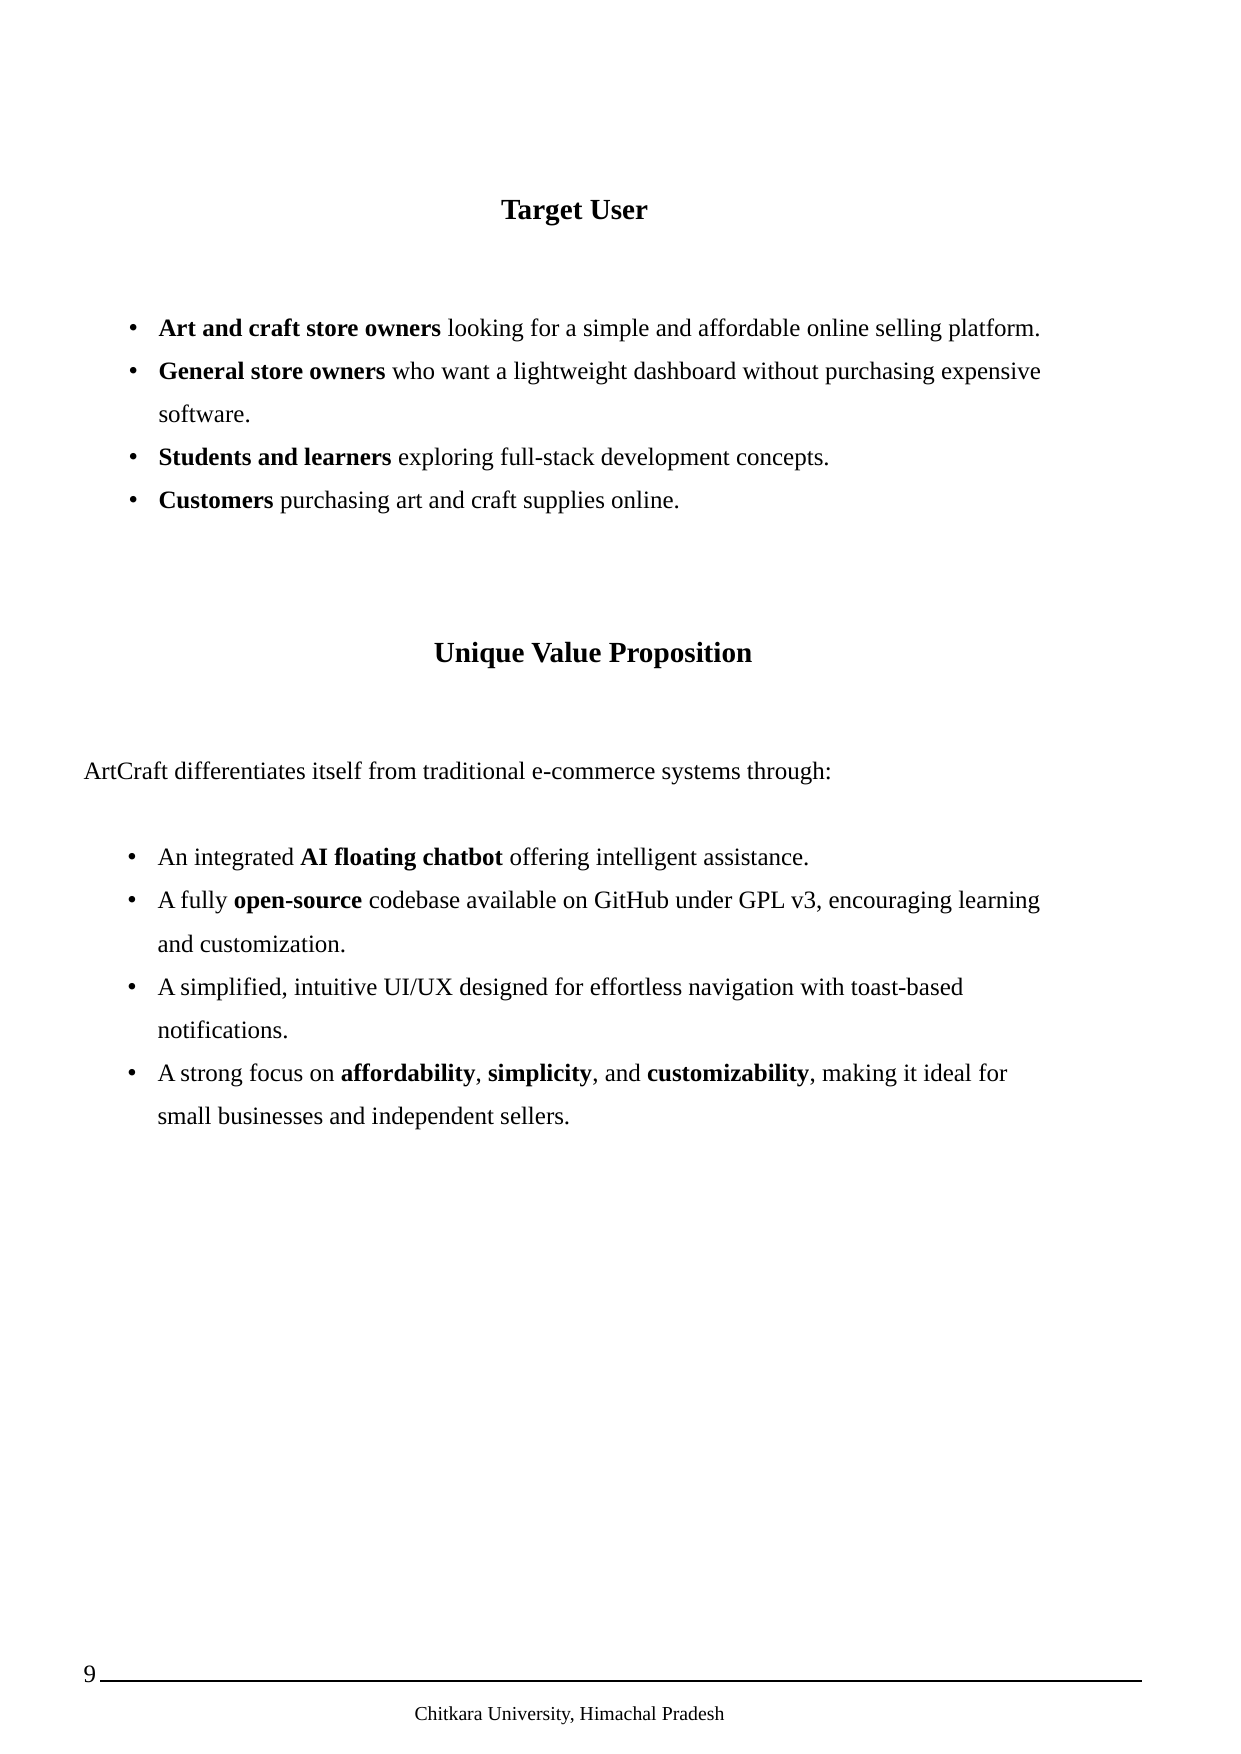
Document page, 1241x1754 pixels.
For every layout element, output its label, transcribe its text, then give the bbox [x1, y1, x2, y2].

subtitle Unique Value Proposition [154, 635, 1032, 669]
list A strong focus on affordability, simplicity, and customizability, making it ideal for small businesses and independent sellers. [128, 1058, 1065, 1130]
list A fully open-source codebase available on GitHub under GPL v3, encouraging learning and customization. [128, 886, 1065, 957]
list A simplified, intuitive UI/UX designed for effortless navigation with toast-based notifications. [128, 972, 1065, 1044]
list Customers purchasing art and craft supplies online. [129, 485, 1065, 514]
list Students and learners exploring full-stack development concepts. [129, 442, 1065, 471]
list Art and craft store owners looking for a simple and affordable online selling platform. [129, 313, 1065, 342]
list General store owners who want a lightweight dashboard without purchasing expensive software. [129, 356, 1065, 428]
text ArtCraft differentiates itself from traditional e-commerce systems through: [83, 756, 1065, 785]
subtitle Target User [83, 192, 1065, 225]
list An integrated AI floating chatbot offering intelligent assistance. [128, 842, 1065, 871]
